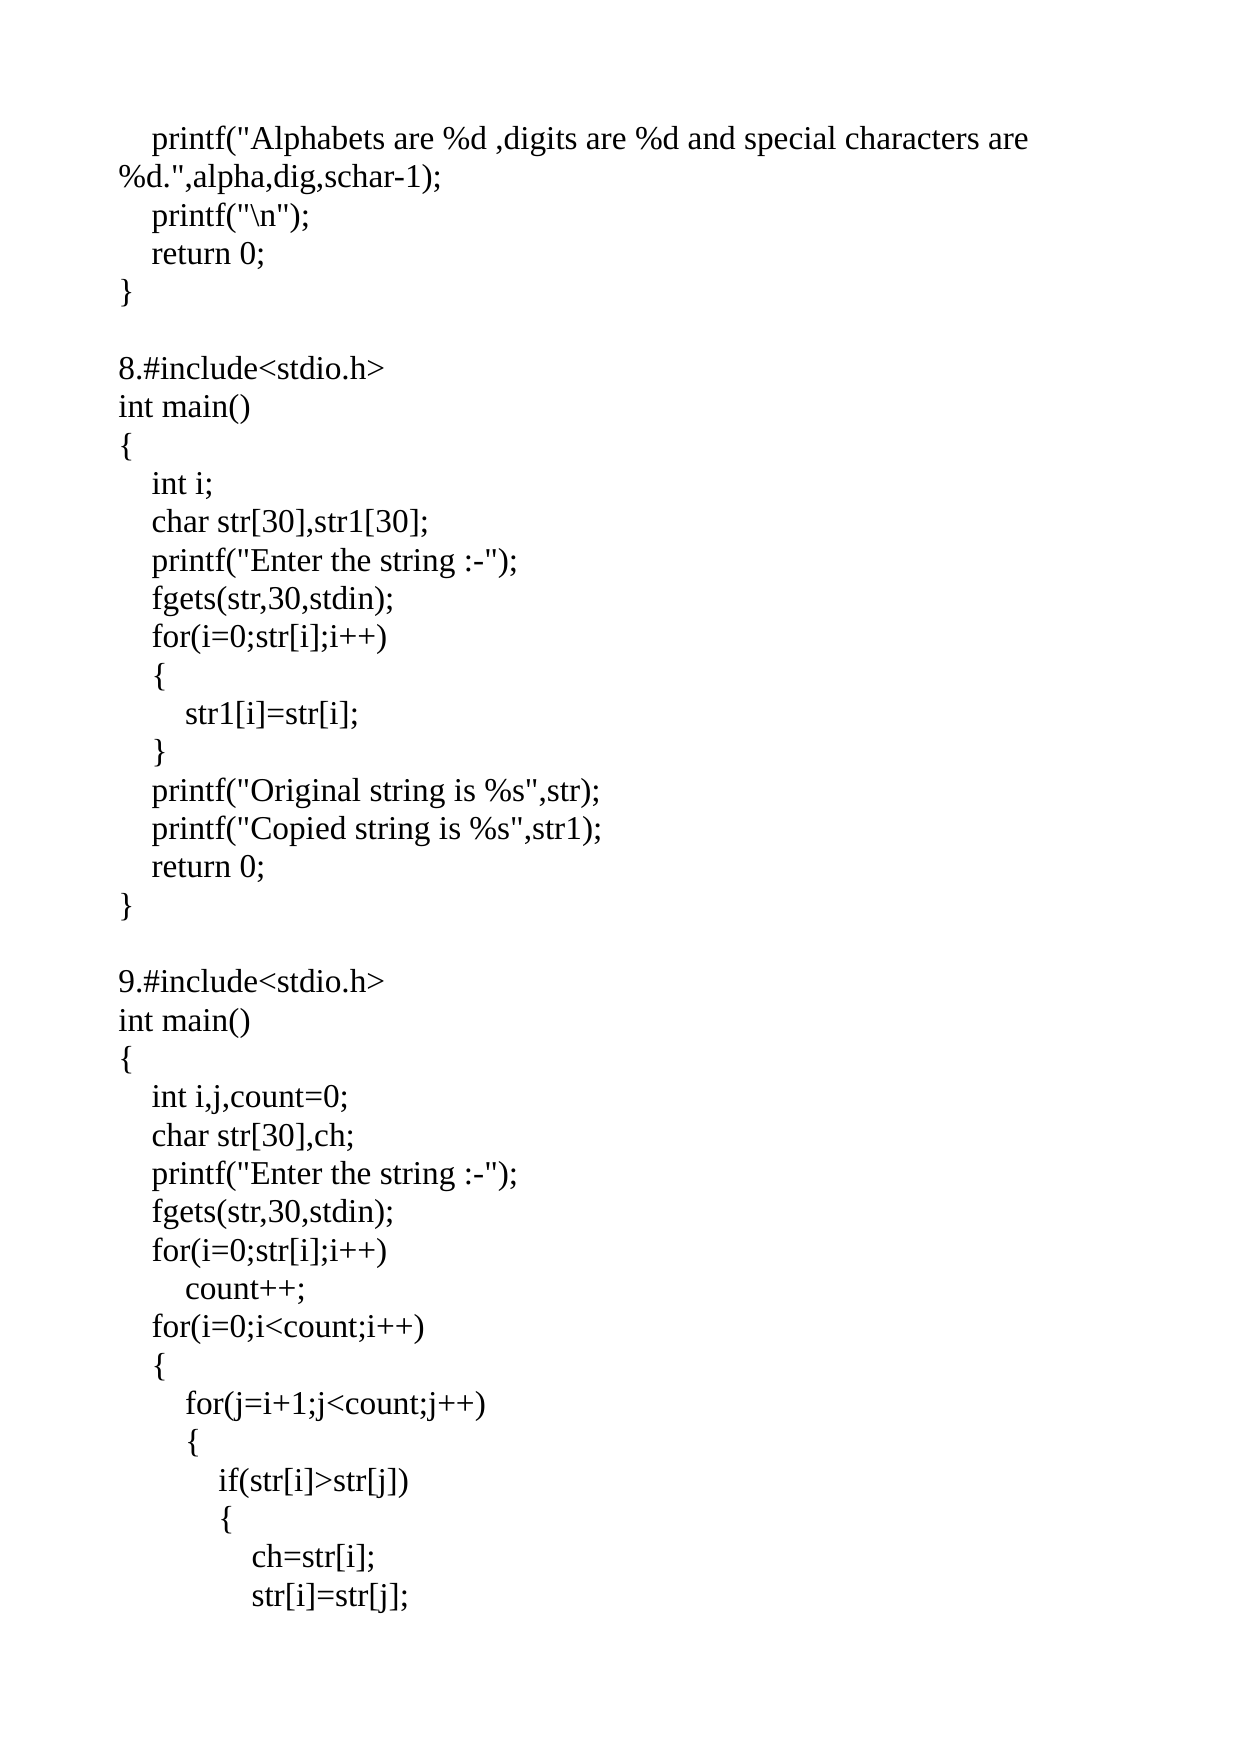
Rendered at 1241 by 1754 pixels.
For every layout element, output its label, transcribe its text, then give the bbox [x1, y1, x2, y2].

text printf("Enter the string :-"); [118, 1153, 1122, 1191]
text int i,j,count=0; [118, 1076, 1122, 1115]
text str1[i]=str[i]; [118, 693, 1122, 731]
text if(str[i]>str[j]) [118, 1460, 1122, 1498]
text printf("Enter the string :-"); [118, 540, 1122, 578]
text fgets(str,30,stdin); [118, 1191, 1122, 1230]
text printf("Original string is %s",str); [118, 770, 1122, 808]
text ch=str[i]; [118, 1536, 1122, 1575]
text { [118, 655, 1122, 693]
text printf("\n"); [118, 195, 1122, 233]
text } [118, 271, 1122, 310]
text return 0; [118, 233, 1122, 271]
text fgets(str,30,stdin); [118, 578, 1122, 616]
text int i; [118, 463, 1122, 501]
text } [118, 731, 1122, 770]
text for(i=0;str[i];i++) [118, 616, 1122, 655]
text 9.#include<stdio.h> [118, 961, 1122, 1000]
text for(i=0;i<count;i++) [118, 1306, 1122, 1345]
text { [118, 1345, 1122, 1383]
text char str[30],ch; [118, 1115, 1122, 1153]
text return 0; [118, 846, 1122, 885]
text 8.#include<stdio.h> [118, 348, 1122, 386]
text for(i=0;str[i];i++) [118, 1230, 1122, 1268]
text printf("Copied string is %s",str1); [118, 808, 1122, 846]
text { [118, 425, 1122, 463]
text str[i]=str[j]; [118, 1575, 1122, 1613]
text int main() [118, 386, 1122, 425]
text char str[30],str1[30]; [118, 501, 1122, 540]
text printf("Alphabets are %d ,digits are %d and special characters are %d.",alpha,dig,schar-1); [118, 118, 1122, 195]
text count++; [118, 1268, 1122, 1306]
text int main() [118, 1000, 1122, 1038]
text for(j=i+1;j<count;j++) [118, 1383, 1122, 1421]
text } [118, 885, 1122, 923]
text { [118, 1421, 1122, 1460]
text { [118, 1498, 1122, 1536]
text { [118, 1038, 1122, 1076]
